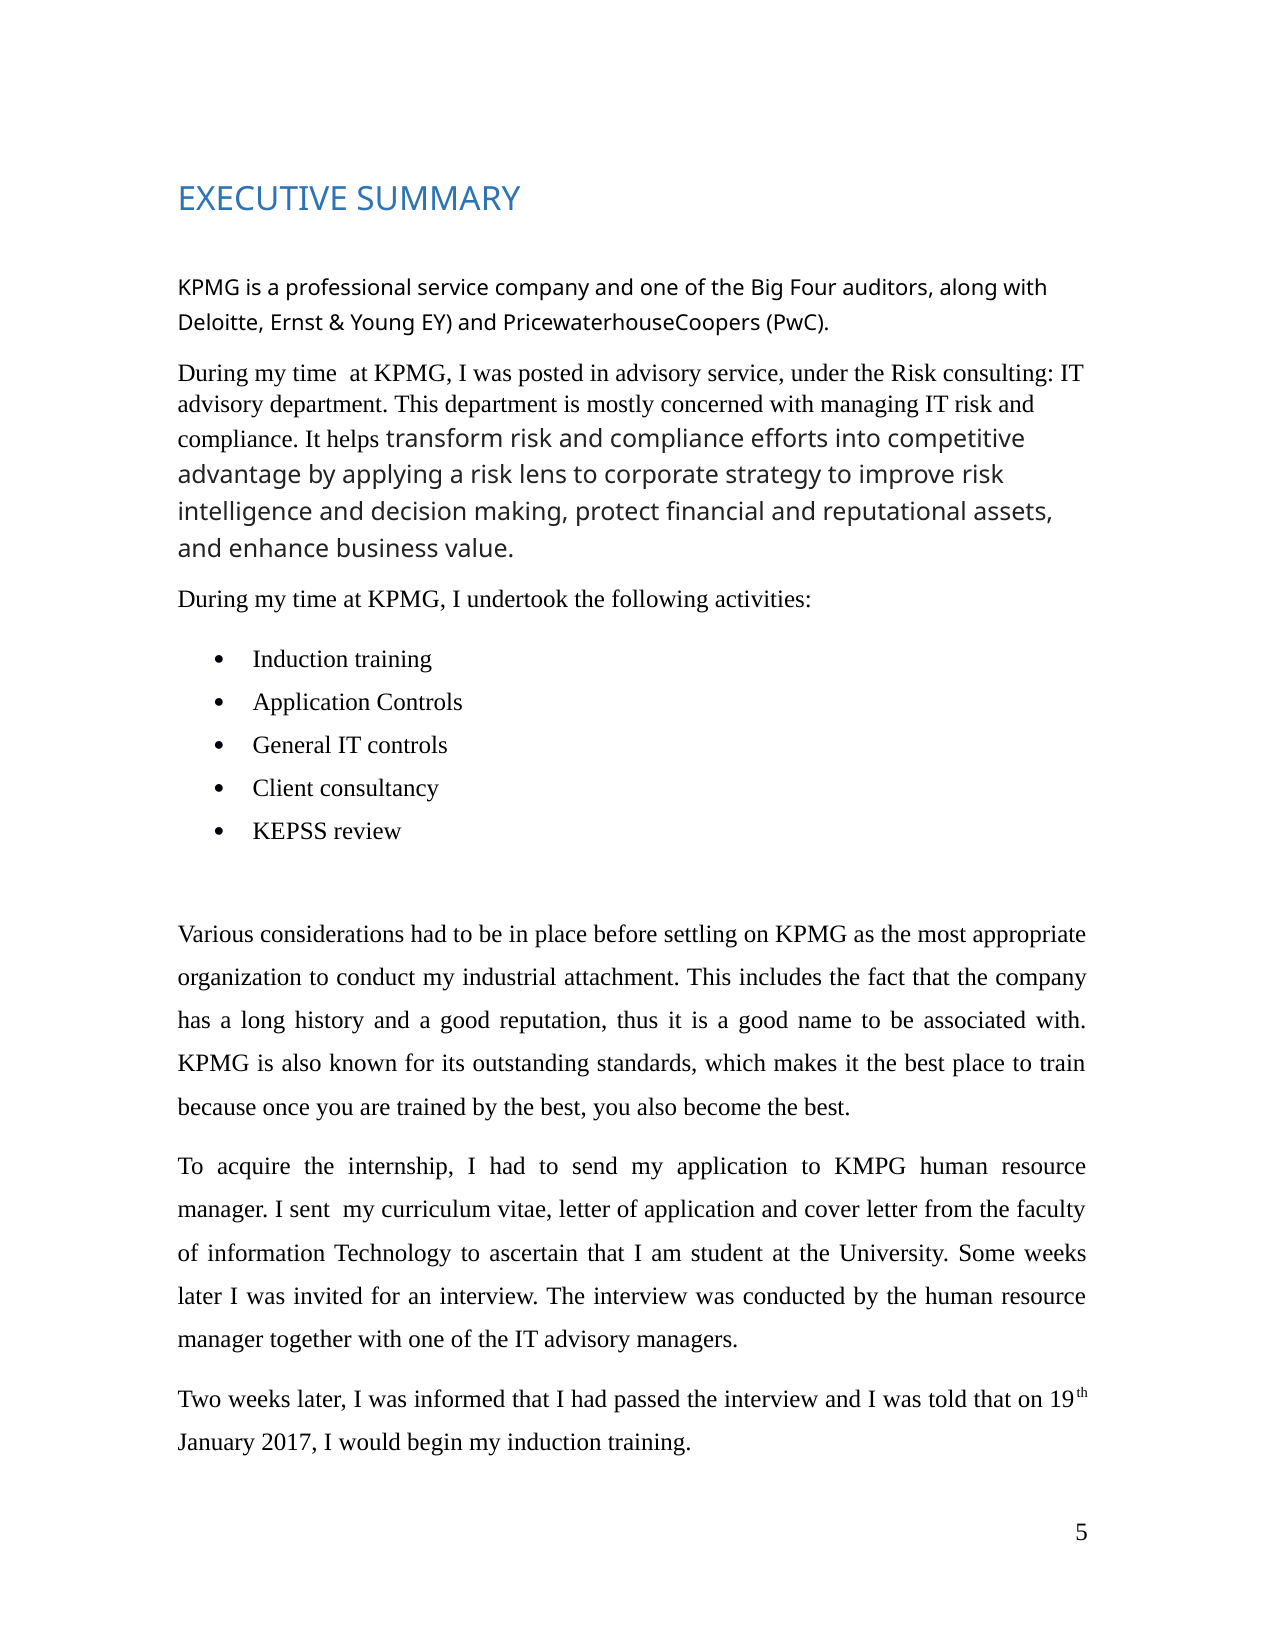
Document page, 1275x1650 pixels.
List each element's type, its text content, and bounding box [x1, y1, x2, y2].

text To acquire the internship, I had to send my application to KMPG human resource manager. I sent my curriculum vitae, letter of application and cover letter from the faculty of information Technology to ascertain that I am student at the University. Some weeks later I was invited for an interview. The interview was conducted by the human resource manager together with one of the IT advisory managers. [177, 1151, 1087, 1353]
text Various considerations had to be in place before settling on KPMG as the most appropriate organization to conduct my industrial attachment. This includes the fact that the company has a long history and a good reputation, thus it is a good name to be associated with. KPMG is also known for its outstanding standards, which makes it the best place to train because once you are trained by the best, you also become the best. [177, 919, 1087, 1120]
text KPMG is a professional service company and one of the Big Four auditors, along with Deloitte, Ernst & Young EY) and PricewaterhouseCoopers (PwC). [177, 272, 1087, 337]
text During my time at KPMG, I undertook the following activities: [177, 584, 1087, 613]
list Application Controls [215, 687, 1087, 716]
text Two weeks later, I was informed that I had passed the interview and I was told that on 19th January 2017, I would begin my induction training. [177, 1384, 1087, 1456]
list KEPSS review [215, 816, 1087, 845]
subtitle EXECUTIVE SUMMARY [177, 175, 1087, 220]
list Induction training [215, 644, 1087, 672]
list Client consultancy [215, 773, 1087, 802]
text During my time at KPMG, I was posted in advisory service, under the Risk consulting: IT advisory department. This department is mostly concerned with managing IT risk and compliance. It helps transform risk and compliance efforts into competitive advantage by applying a risk lens to corporate strategy to improve risk intelligence and decision making, protect financial and reputational assets, and enhance business value. [177, 358, 1087, 564]
list General IT controls [215, 730, 1087, 759]
